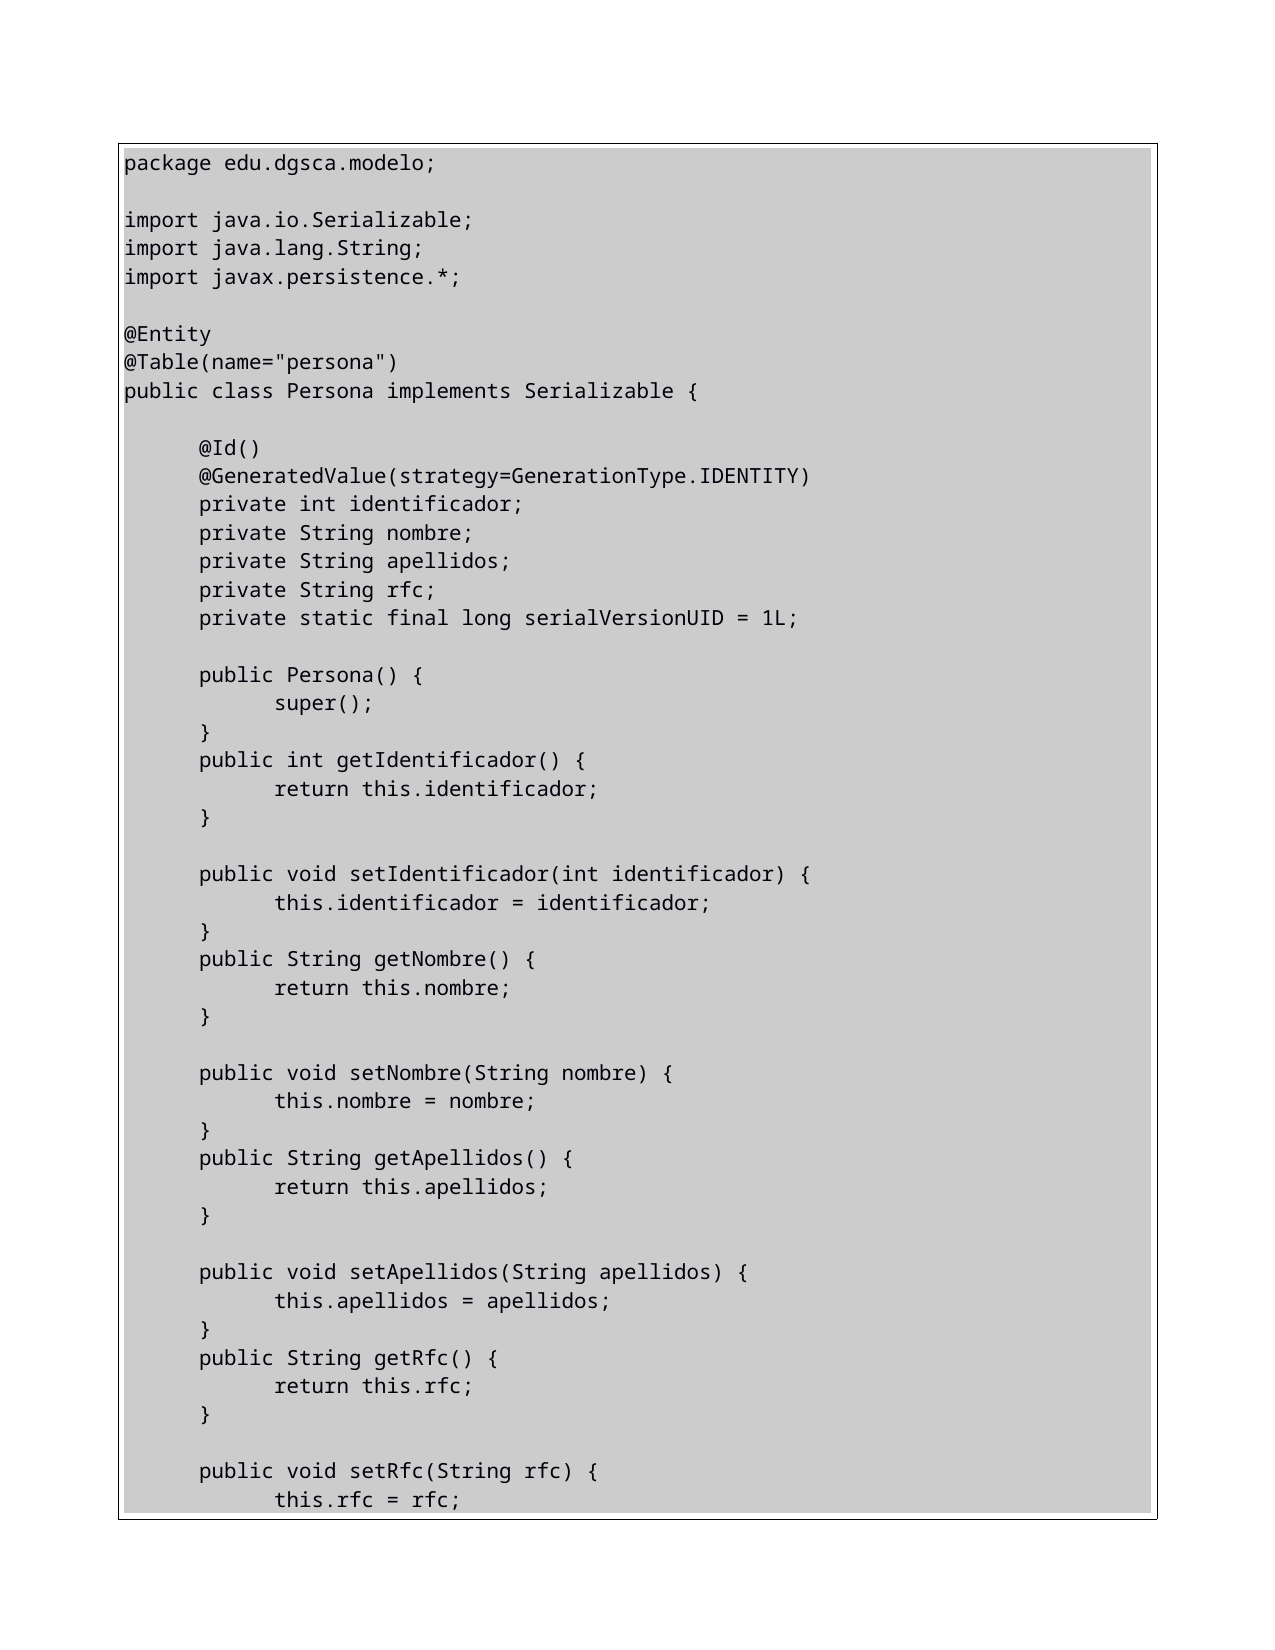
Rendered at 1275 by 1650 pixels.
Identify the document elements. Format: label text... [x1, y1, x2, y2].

table_header package edu.dgsca.modelo; import java.io.Serializable; import java.lang.String; import javax.persistence.*; @Entity @Table(name="persona") public class Persona implements Serializable { @Id() @GeneratedValue(strategy=GenerationType.IDENTITY) private int identificador; private String nombre; private String apellidos; private String rfc; private static final long serialVersionUID = 1L; public Persona() { super(); } public int getIdentificador() { return this.identificador; } public void setIdentificador(int identificador) { this.identificador = identificador; } public String getNombre() { return this.nombre; } public void setNombre(String nombre) { this.nombre = nombre; } public String getApellidos() { return this.apellidos; } public void setApellidos(String apellidos) { this.apellidos = apellidos; } public String getRfc() { return this.rfc; } public void setRfc(String rfc) { this.rfc = rfc; [119, 144, 1157, 1519]
